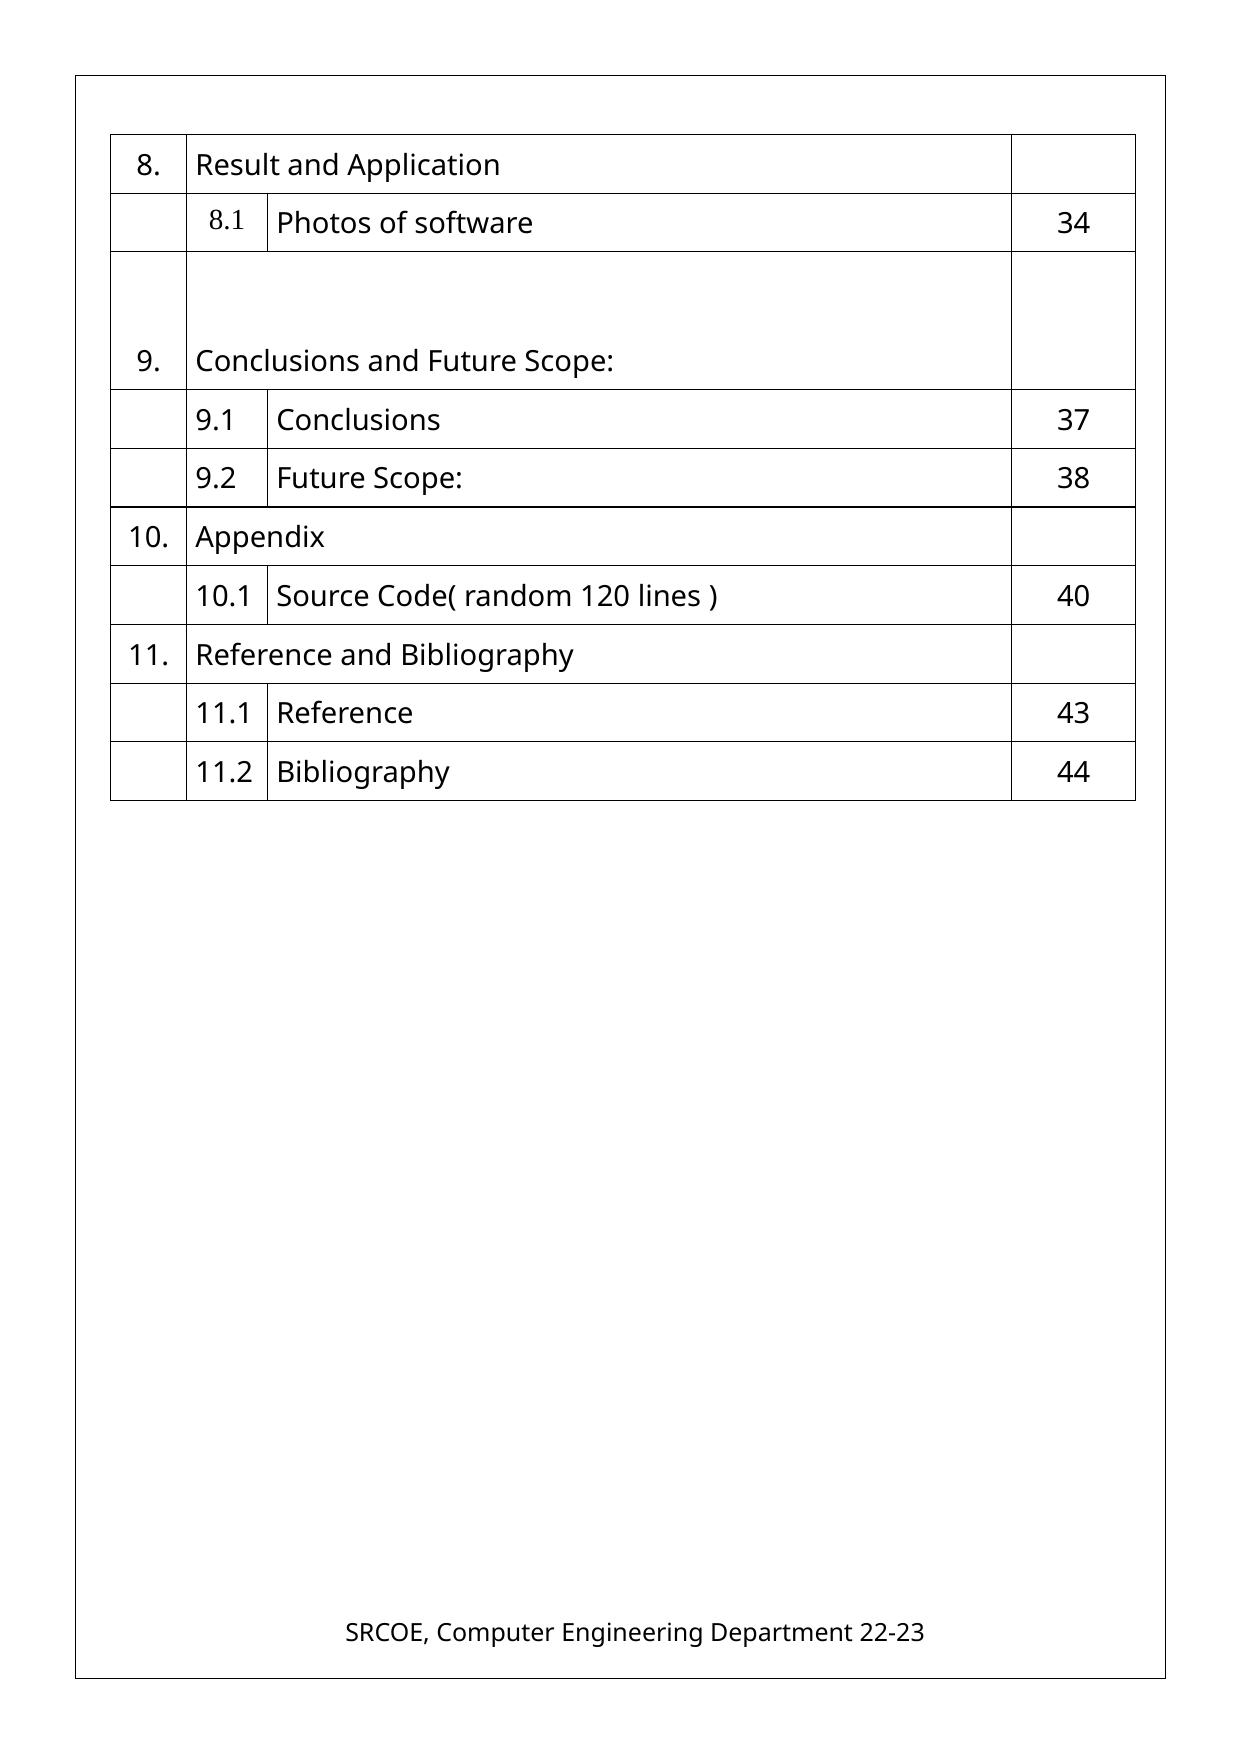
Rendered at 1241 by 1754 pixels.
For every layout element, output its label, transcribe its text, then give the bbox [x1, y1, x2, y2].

table_cell 9.2 [187, 449, 267, 506]
table_cell Photos of software [268, 194, 1011, 251]
table_cell 11.1 [187, 684, 267, 741]
table_cell [1012, 135, 1135, 192]
table_cell Conclusions and Future Scope: [187, 252, 1011, 389]
table_cell 8.1 [187, 194, 267, 251]
table_cell 44 [1012, 742, 1135, 800]
table_cell [111, 194, 186, 251]
table_cell [111, 449, 186, 506]
table_cell 10.1 [187, 566, 267, 624]
table_cell 37 [1012, 390, 1135, 448]
table_cell 43 [1012, 684, 1135, 741]
table_cell Reference [268, 684, 1011, 741]
table_cell Appendix [187, 508, 1011, 565]
table_cell Bibliography [268, 742, 1011, 800]
table_cell [1012, 625, 1135, 682]
table_cell [1012, 252, 1135, 389]
table_cell [111, 742, 186, 800]
table_cell 34 [1012, 194, 1135, 251]
table_cell [1012, 508, 1135, 565]
table_cell 10. [111, 508, 186, 565]
table_cell 11.2 [187, 742, 267, 800]
table_cell 11. [111, 625, 186, 682]
table_cell 38 [1012, 449, 1135, 506]
table_cell Future Scope: [268, 449, 1011, 506]
table_cell Source Code( random 120 lines ) [268, 566, 1011, 624]
table_cell 40 [1012, 566, 1135, 624]
table_cell 8. [111, 135, 186, 192]
table_cell Reference and Bibliography [187, 625, 1011, 682]
table_cell 9.1 [187, 390, 267, 448]
table_cell [111, 684, 186, 741]
table_cell Result and Application [187, 135, 1011, 192]
table_cell [111, 390, 186, 448]
table_cell 9. [111, 252, 186, 389]
table_cell [111, 566, 186, 624]
table_cell Conclusions [268, 390, 1011, 448]
